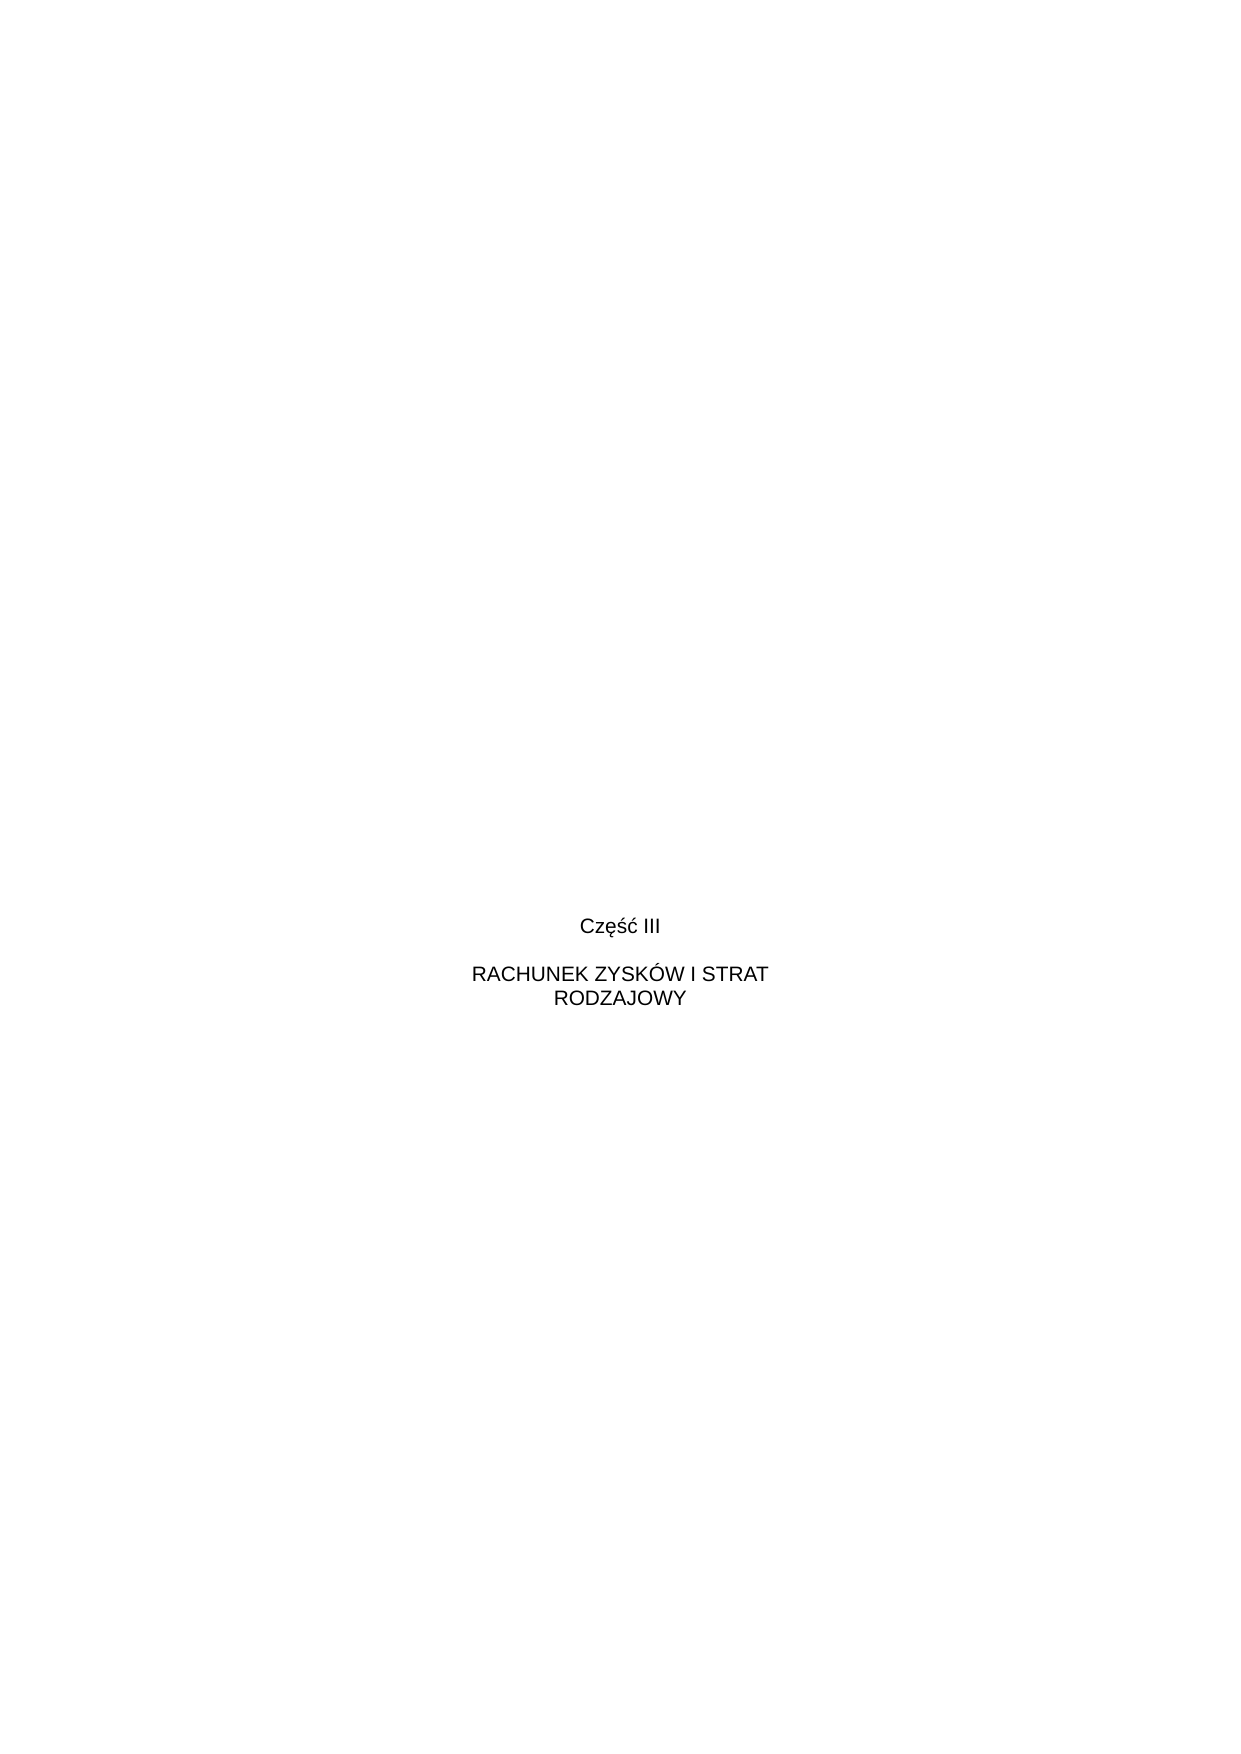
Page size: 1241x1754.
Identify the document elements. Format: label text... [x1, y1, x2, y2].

text Część III [118, 914, 1122, 938]
text RACHUNEK ZYSKÓW I STRAT [118, 962, 1122, 986]
text RODZAJOWY [118, 986, 1122, 1009]
